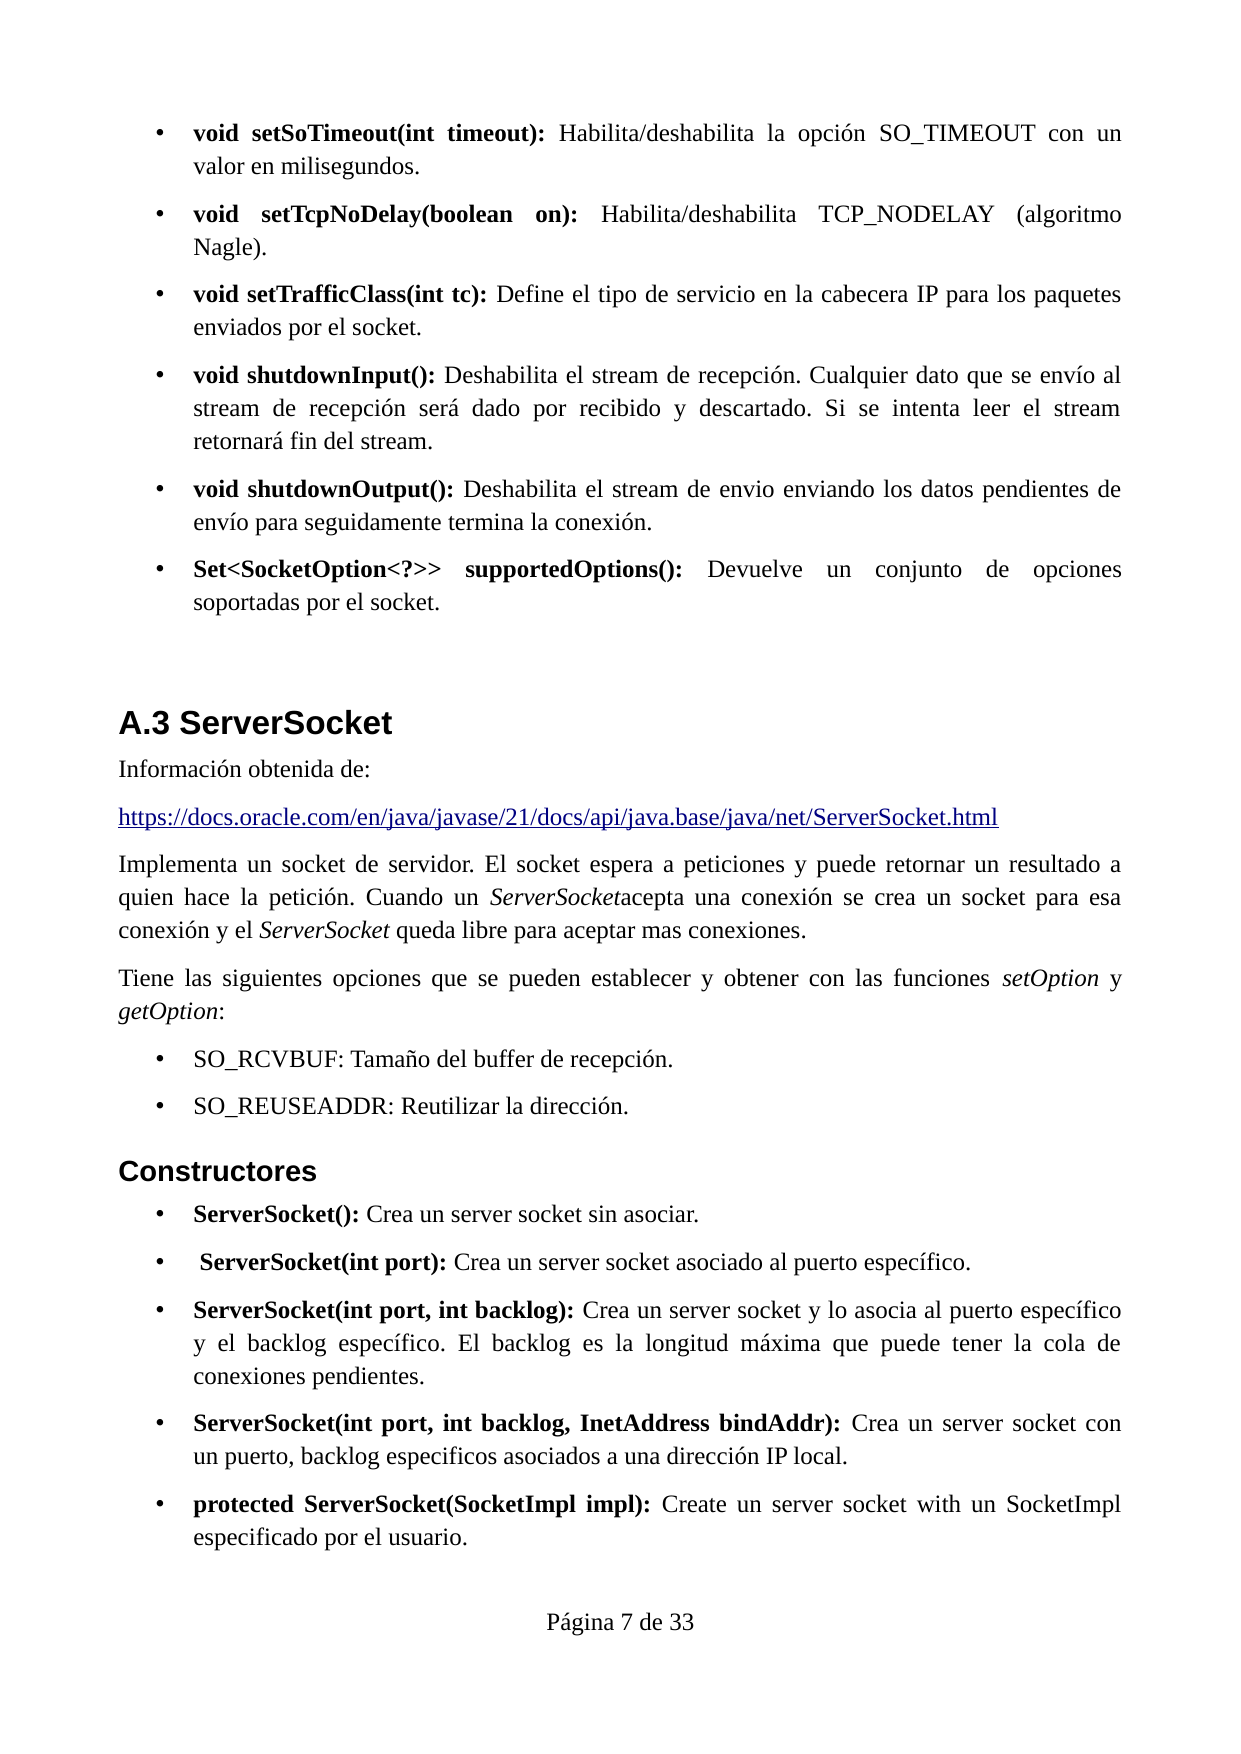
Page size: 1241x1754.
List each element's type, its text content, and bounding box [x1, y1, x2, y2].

list void shutdownInput(): Deshabilita el stream de recepción. Cualquier dato que se envío al stream de recepción será dado por recibido y descartado. Si se intenta leer el stream retornará fin del stream. [156, 360, 1122, 455]
subtitle Constructores [118, 1153, 1122, 1187]
text Implementa un socket de servidor. El socket espera a peticiones y puede retornar un resultado a quien hace la petición. Cuando un ServerSocketacepta una conexión se crea un socket para esa conexión y el ServerSocket queda libre para aceptar mas conexiones. [118, 849, 1122, 944]
list SO_RCVBUF: Tamaño del buffer de recepción. [156, 1044, 1122, 1072]
list ServerSocket(int port, int backlog, InetAddress bindAddr): Crea un server socket con un puerto, backlog especificos asociados a una dirección IP local. [156, 1408, 1122, 1470]
list ServerSocket(int port, int backlog): Crea un server socket y lo asocia al puerto específico y el backlog específico. El backlog es la longitud máxima que puede tener la cola de conexiones pendientes. [156, 1295, 1122, 1389]
list void setTrafficClass(int tc): Define el tipo de servicio en la cabecera IP para los paquetes enviados por el socket. [156, 279, 1122, 341]
list SO_REUSEADDR: Reutilizar la dirección. [156, 1091, 1122, 1120]
text Tiene las siguientes opciones que se pueden establecer y obtener con las funciones setOption y getOption: [118, 963, 1122, 1025]
list void setSoTimeout(int timeout): Habilita/deshabilita la opción SO_TIMEOUT con un valor en milisegundos. [156, 118, 1122, 180]
subtitle A.3 ServerSocket [118, 703, 1122, 742]
list protected ServerSocket(SocketImpl impl): Create un server socket with un SocketImpl especificado por el usuario. [156, 1489, 1122, 1551]
list ServerSocket(): Crea un server socket sin asociar. [156, 1199, 1122, 1228]
text Información obtenida de: [118, 754, 1122, 783]
list void shutdownOutput(): Deshabilita el stream de envio enviando los datos pendientes de envío para seguidamente termina la conexión. [156, 474, 1122, 535]
list Set<SocketOption<?>> supportedOptions(): Devuelve un conjunto de opciones soportadas por el socket. [156, 554, 1122, 616]
list ServerSocket(int port): Crea un server socket asociado al puerto específico. [156, 1247, 1122, 1276]
list void setTcpNoDelay(boolean on): Habilita/deshabilita TCP_NODELAY (algoritmo Nagle). [156, 199, 1122, 261]
text https://docs.oracle.com/en/java/javase/21/docs/api/java.base/java/net/ServerSocket.html [118, 802, 1122, 831]
